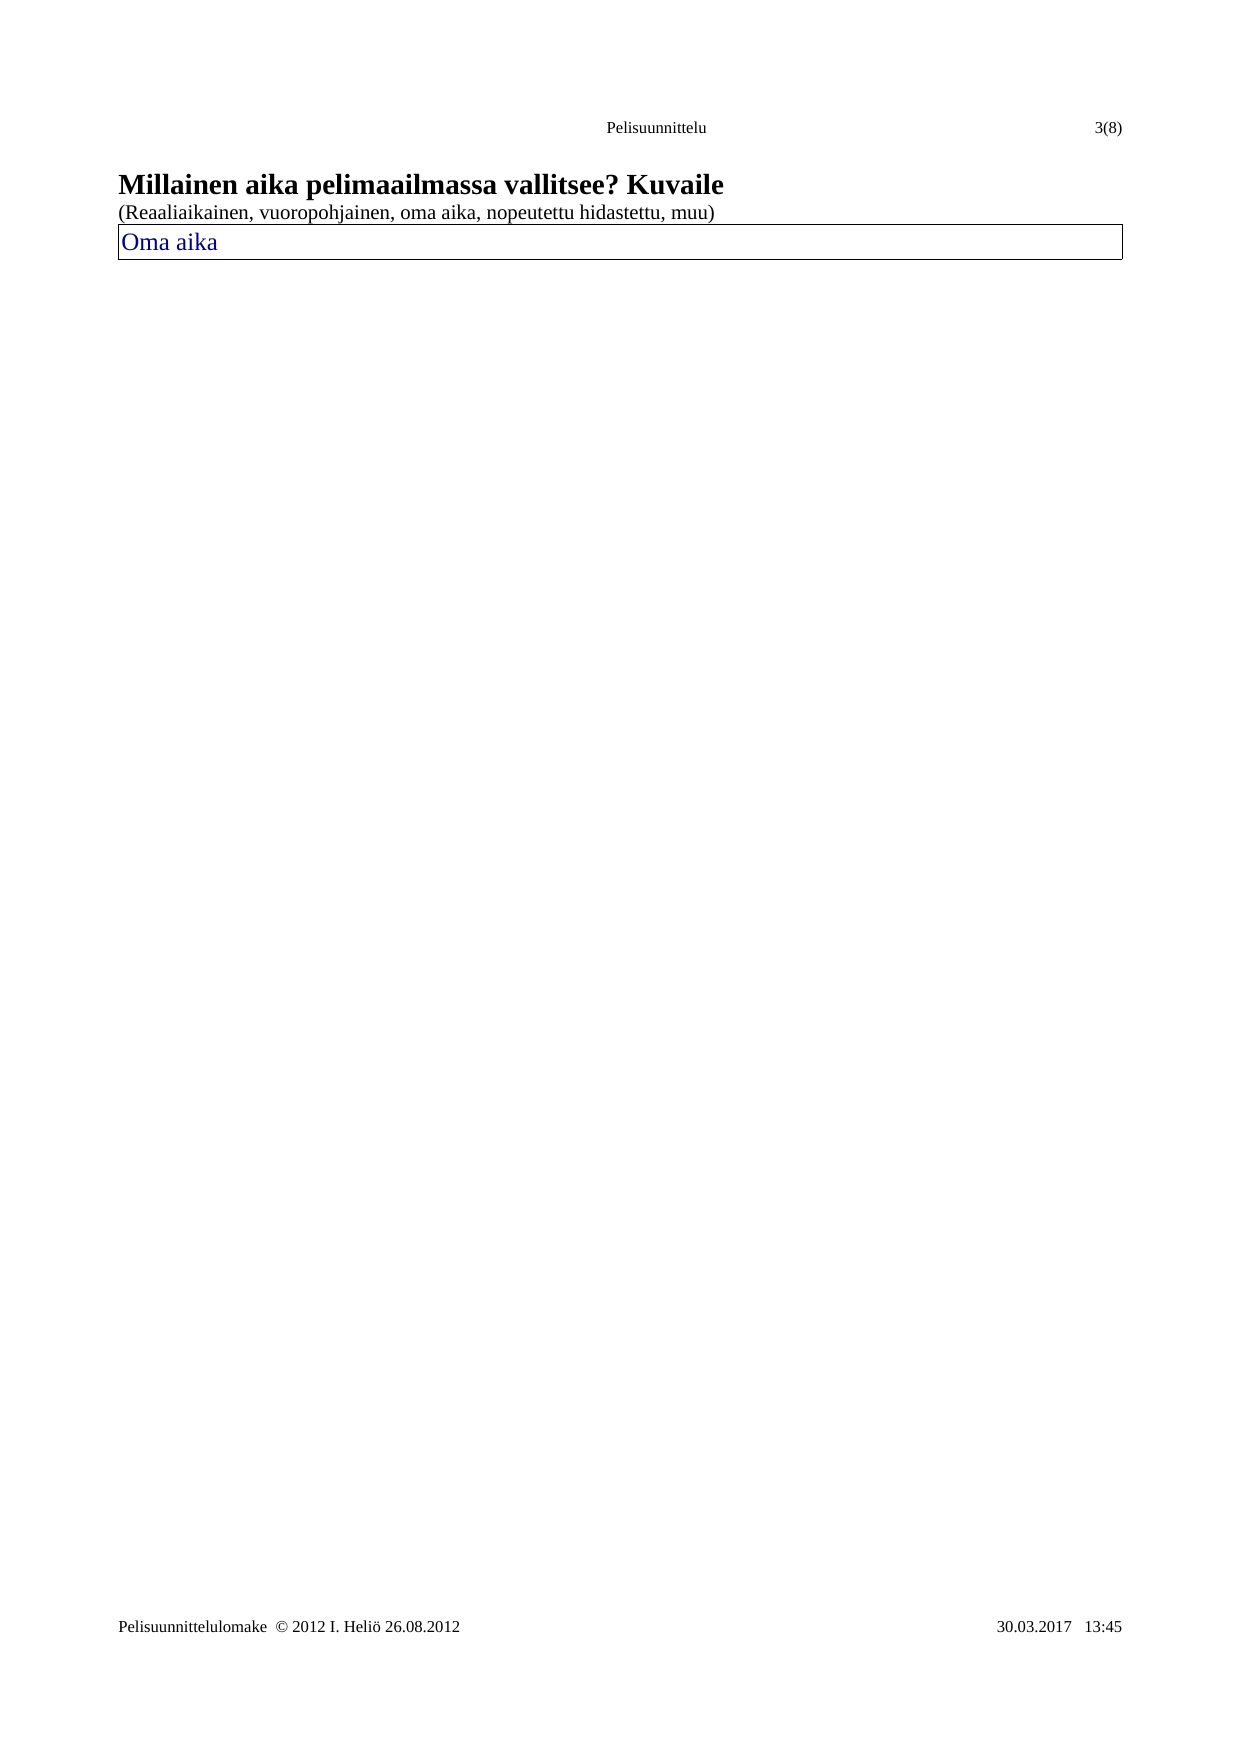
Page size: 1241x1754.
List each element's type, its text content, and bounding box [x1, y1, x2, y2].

text Millainen aika pelimaailmassa vallitsee? Kuvaile [118, 167, 1122, 200]
text Oma aika [119, 225, 1122, 259]
text (Reaaliaikainen, vuoropohjainen, oma aika, nopeutettu hidastettu, muu) [118, 200, 1122, 224]
